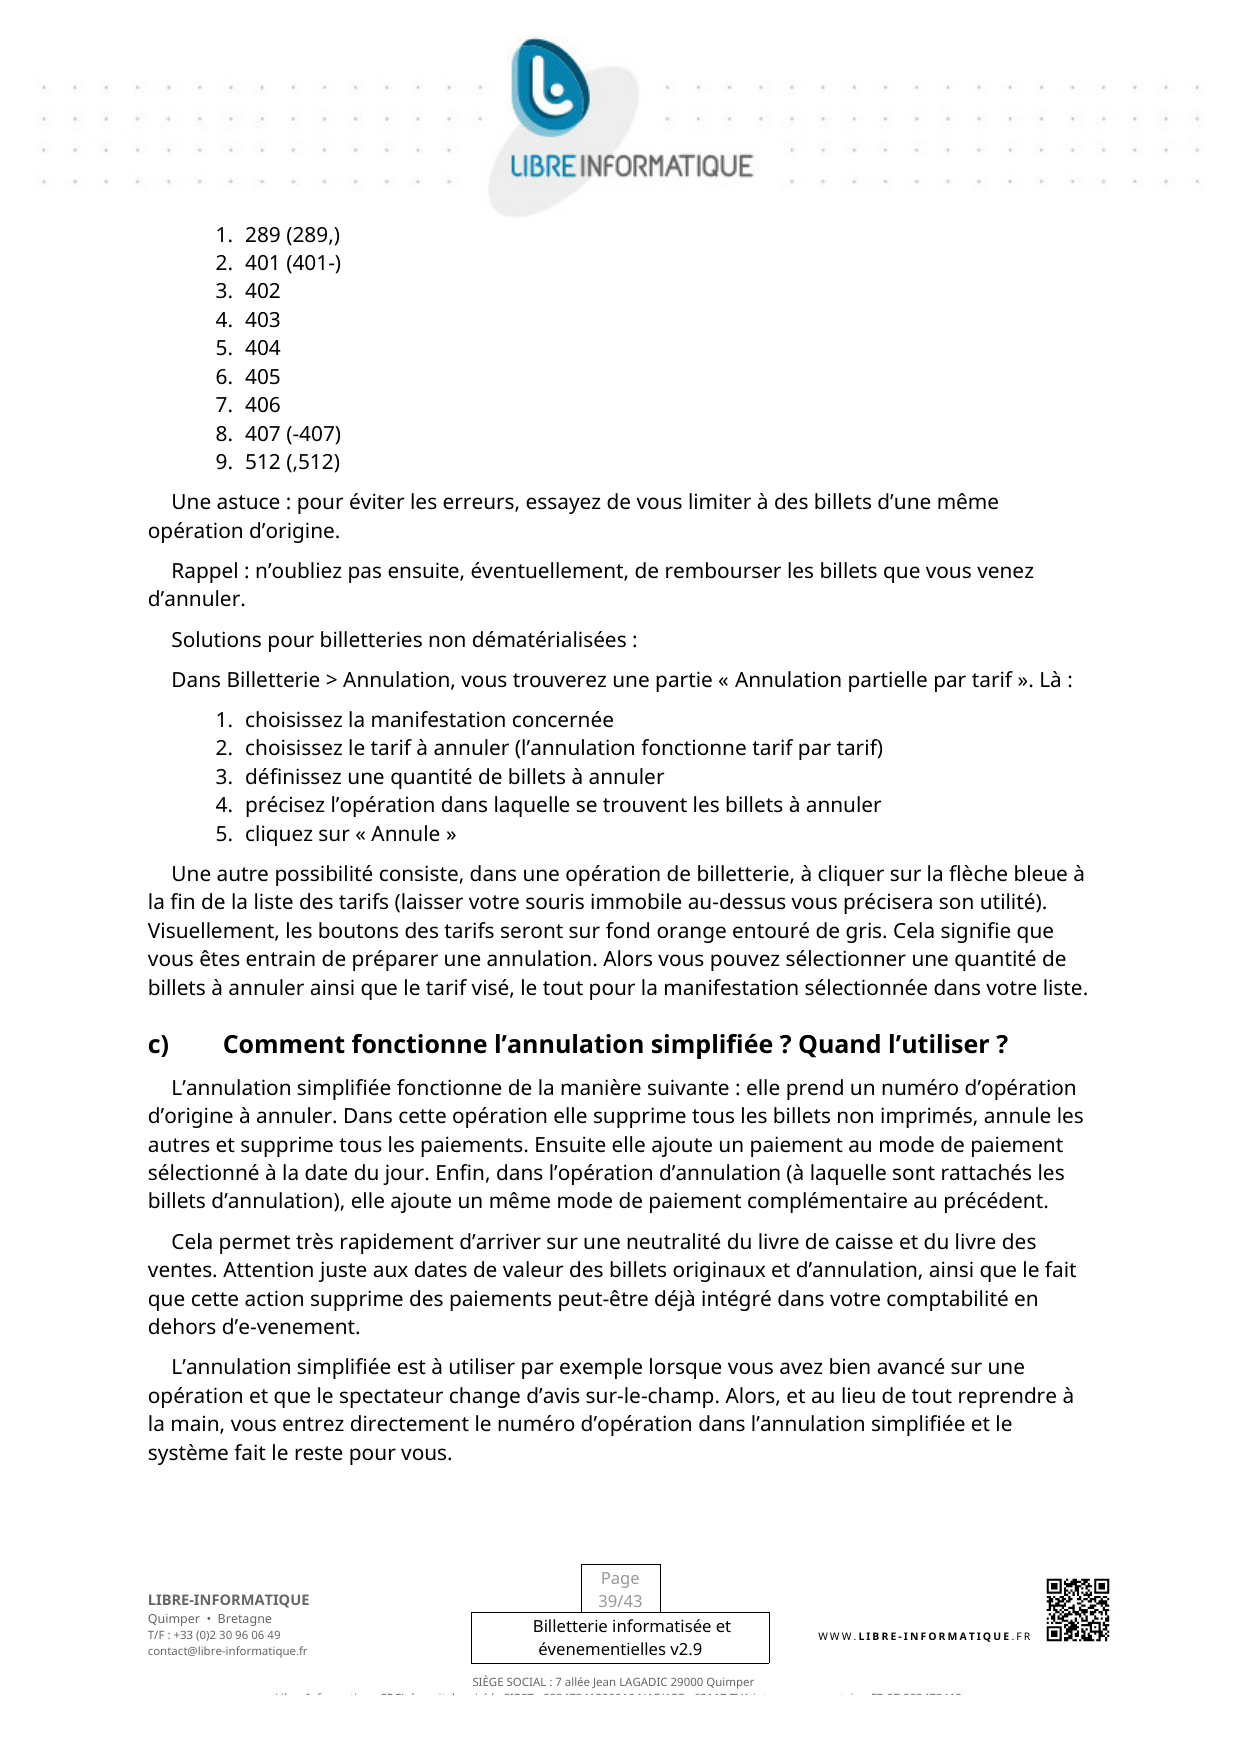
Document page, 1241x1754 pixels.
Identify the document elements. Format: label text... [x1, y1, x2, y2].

text L’annulation simplifiée est à utiliser par exemple lorsque vous avez bien avancé sur une opération et que le spectateur change d’avis sur-le-champ. Alors, et au lieu de tout reprendre à la main, vous entrez directement le numéro d’opération dans l’annulation simplifiée et le système fait le reste pour vous. [148, 1352, 1093, 1466]
text Solutions pour billetteries non dématérialisées : [148, 625, 1093, 653]
list 406 [192, 390, 1093, 419]
list 401 (401-) [192, 248, 1093, 277]
picture [1036, 1568, 1120, 1652]
text Une astuce : pour éviter les erreurs, essayez de vous limiter à des billets d’une même opération d’origine. [148, 487, 1093, 544]
text Une autre possibilité consiste, dans une opération de billetterie, à cliquer sur la flèche bleue à la fin de la liste des tarifs (laisser votre souris immobile au-dessus vous précisera son utilité). Visuellement, les boutons des tarifs seront sur fond orange entouré de gris. Cela signifie que vous êtes entrain de préparer une annulation. Alors vous pouvez sélectionner une quantité de billets à annuler ainsi que le tarif visé, le tout pour la manifestation sélectionnée dans votre liste. [148, 859, 1093, 1001]
text L’annulation simplifiée fonctionne de la manière suivante : elle prend un numéro d’opération d’origine à annuler. Dans cette opération elle supprime tous les billets non imprimés, annule les autres et supprime tous les paiements. Ensuite elle ajoute un paiement au mode de paiement sélectionné à la date du jour. Enfin, dans l’opération d’annulation (à laquelle sont rattachés les billets d’annulation), elle ajoute un même mode de paiement complémentaire au précédent. [148, 1073, 1093, 1215]
list 407 (-407) [192, 419, 1093, 447]
text Rappel : n’oubliez pas ensuite, éventuellement, de rembourser les billets que vous venez d’annuler. [148, 556, 1093, 613]
list choisissez le tarif à annuler (l’annulation fonctionne tarif par tarif) [192, 733, 1093, 762]
list définissez une quantité de billets à annuler [192, 762, 1093, 790]
list 405 [192, 362, 1093, 390]
text Dans Billetterie > Annulation, vous trouverez une partie « Annulation partielle par tarif ». Là : [148, 665, 1093, 693]
list 402 [192, 277, 1093, 305]
list 289 (289,) [192, 220, 1093, 248]
subtitle Comment fonctionne l’annulation simplifiée ? Quand l’utiliser ? [148, 1026, 1093, 1060]
list choisissez la manifestation concernée [192, 705, 1093, 733]
list 403 [192, 305, 1093, 333]
text Cela permet très rapidement d’arriver sur une neutralité du livre de caisse et du livre des ventes. Attention juste aux dates de valeur des billets originaux et d’annulation, ainsi que le fait que cette action supprime des paiements peut-être déjà intégré dans votre comptabilité en dehors d’e-venement. [148, 1227, 1093, 1341]
picture [27, 35, 1213, 220]
list 404 [192, 333, 1093, 362]
list 512 (,512) [192, 447, 1093, 476]
list précisez l’opération dans laquelle se trouvent les billets à annuler [192, 790, 1093, 819]
list cliquez sur « Annule » [192, 819, 1093, 847]
